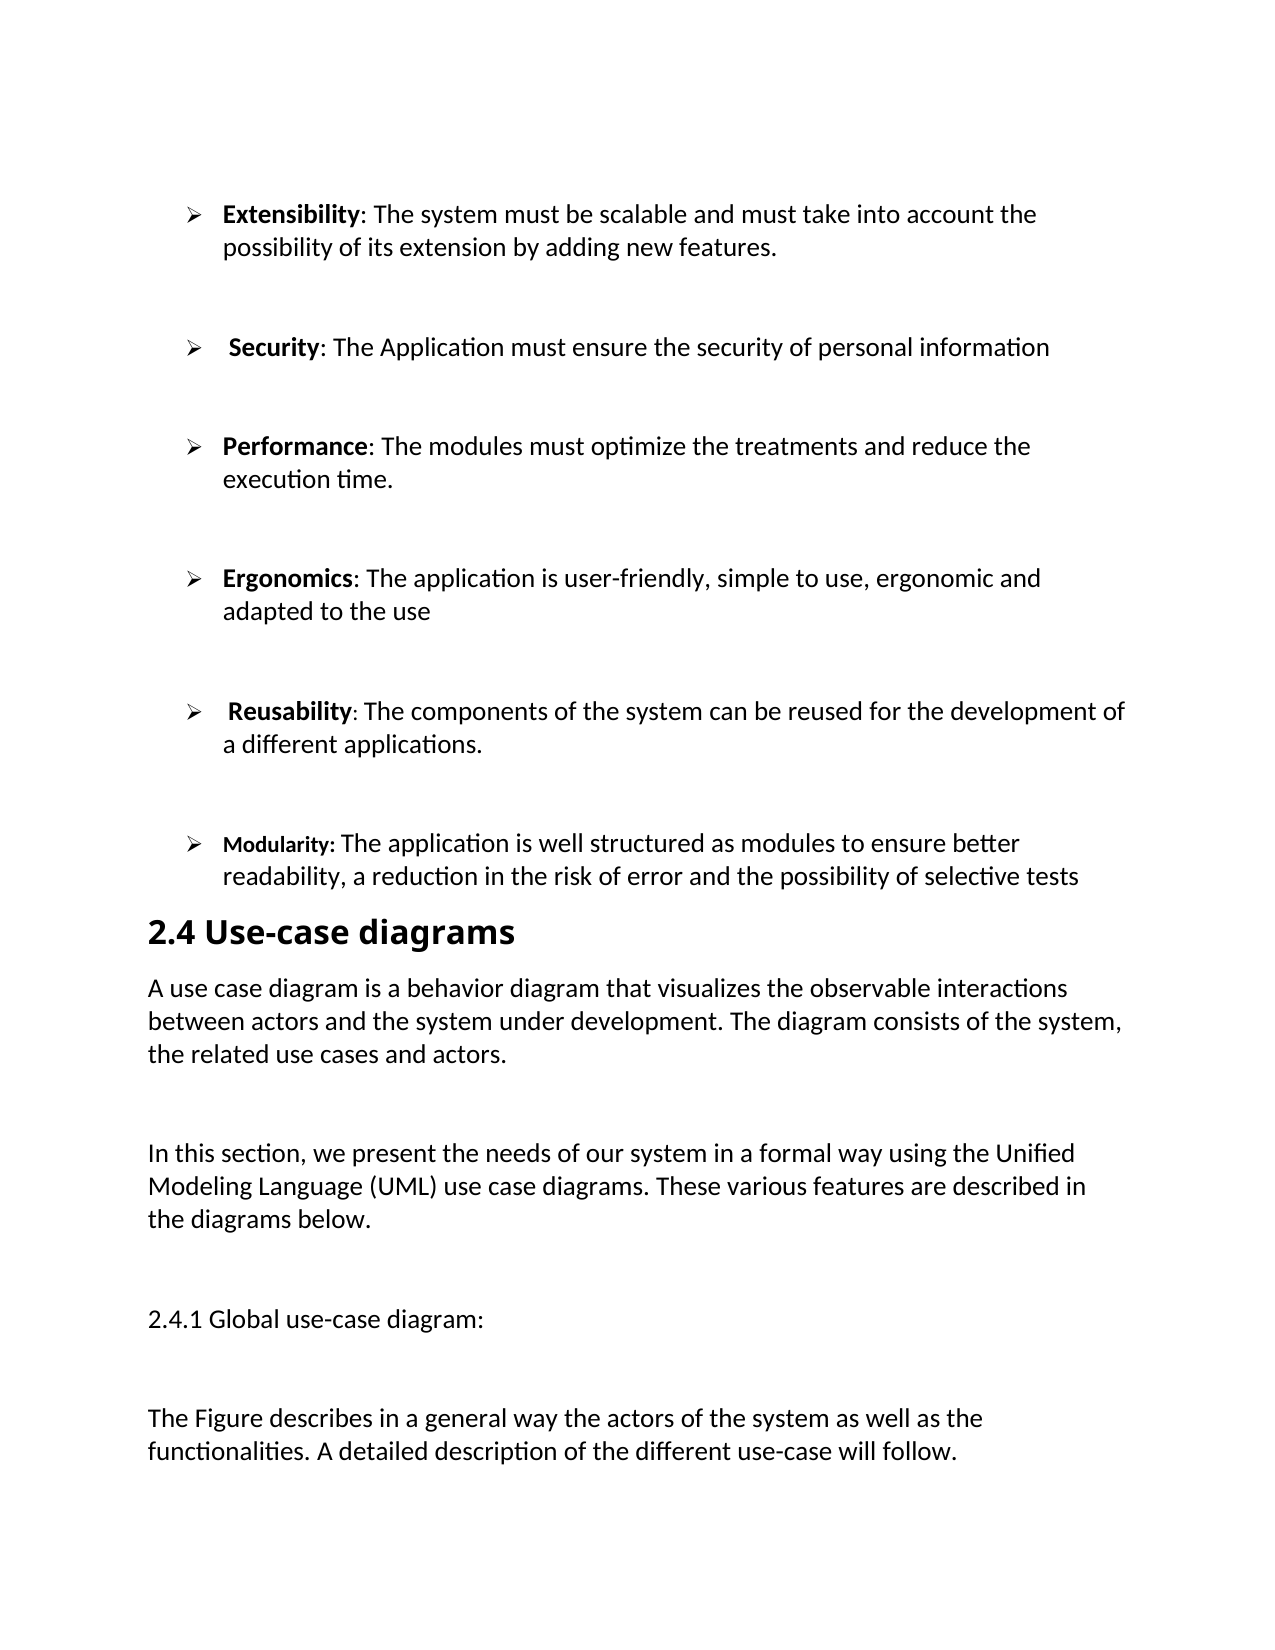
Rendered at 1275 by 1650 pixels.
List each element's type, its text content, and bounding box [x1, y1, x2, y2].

list Modularity: The application is well structured as modules to ensure better readability, a reduction in the risk of error and the possibility of selective tests [185, 826, 1127, 892]
list Security: The Application must ensure the security of personal information [185, 330, 1127, 363]
text 2.4 Use-case diagrams [148, 909, 1127, 954]
list Reusability: The components of the system can be reused for the development of a different applications. [185, 694, 1127, 760]
list Extensibility: The system must be scalable and must take into account the possibility of its extension by adding new features. [185, 197, 1127, 263]
list Ergonomics: The application is user-friendly, simple to use, ergonomic and adapted to the use [185, 561, 1127, 627]
text 2.4.1 Global use-case diagram: [148, 1302, 1127, 1335]
text In this section, we present the needs of our system in a formal way using the Unified Modeling Language (UML) use case diagrams. These various features are described in the diagrams below. [148, 1136, 1127, 1236]
text The Figure describes in a general way the actors of the system as well as the functionalities. A detailed description of the different use-case will follow. [148, 1401, 1127, 1467]
text A use case diagram is a behavior diagram that visualizes the observable interactions between actors and the system under development. The diagram consists of the system, the related use cases and actors. [148, 971, 1127, 1070]
list Performance: The modules must optimize the treatments and reduce the execution time. [185, 429, 1127, 495]
